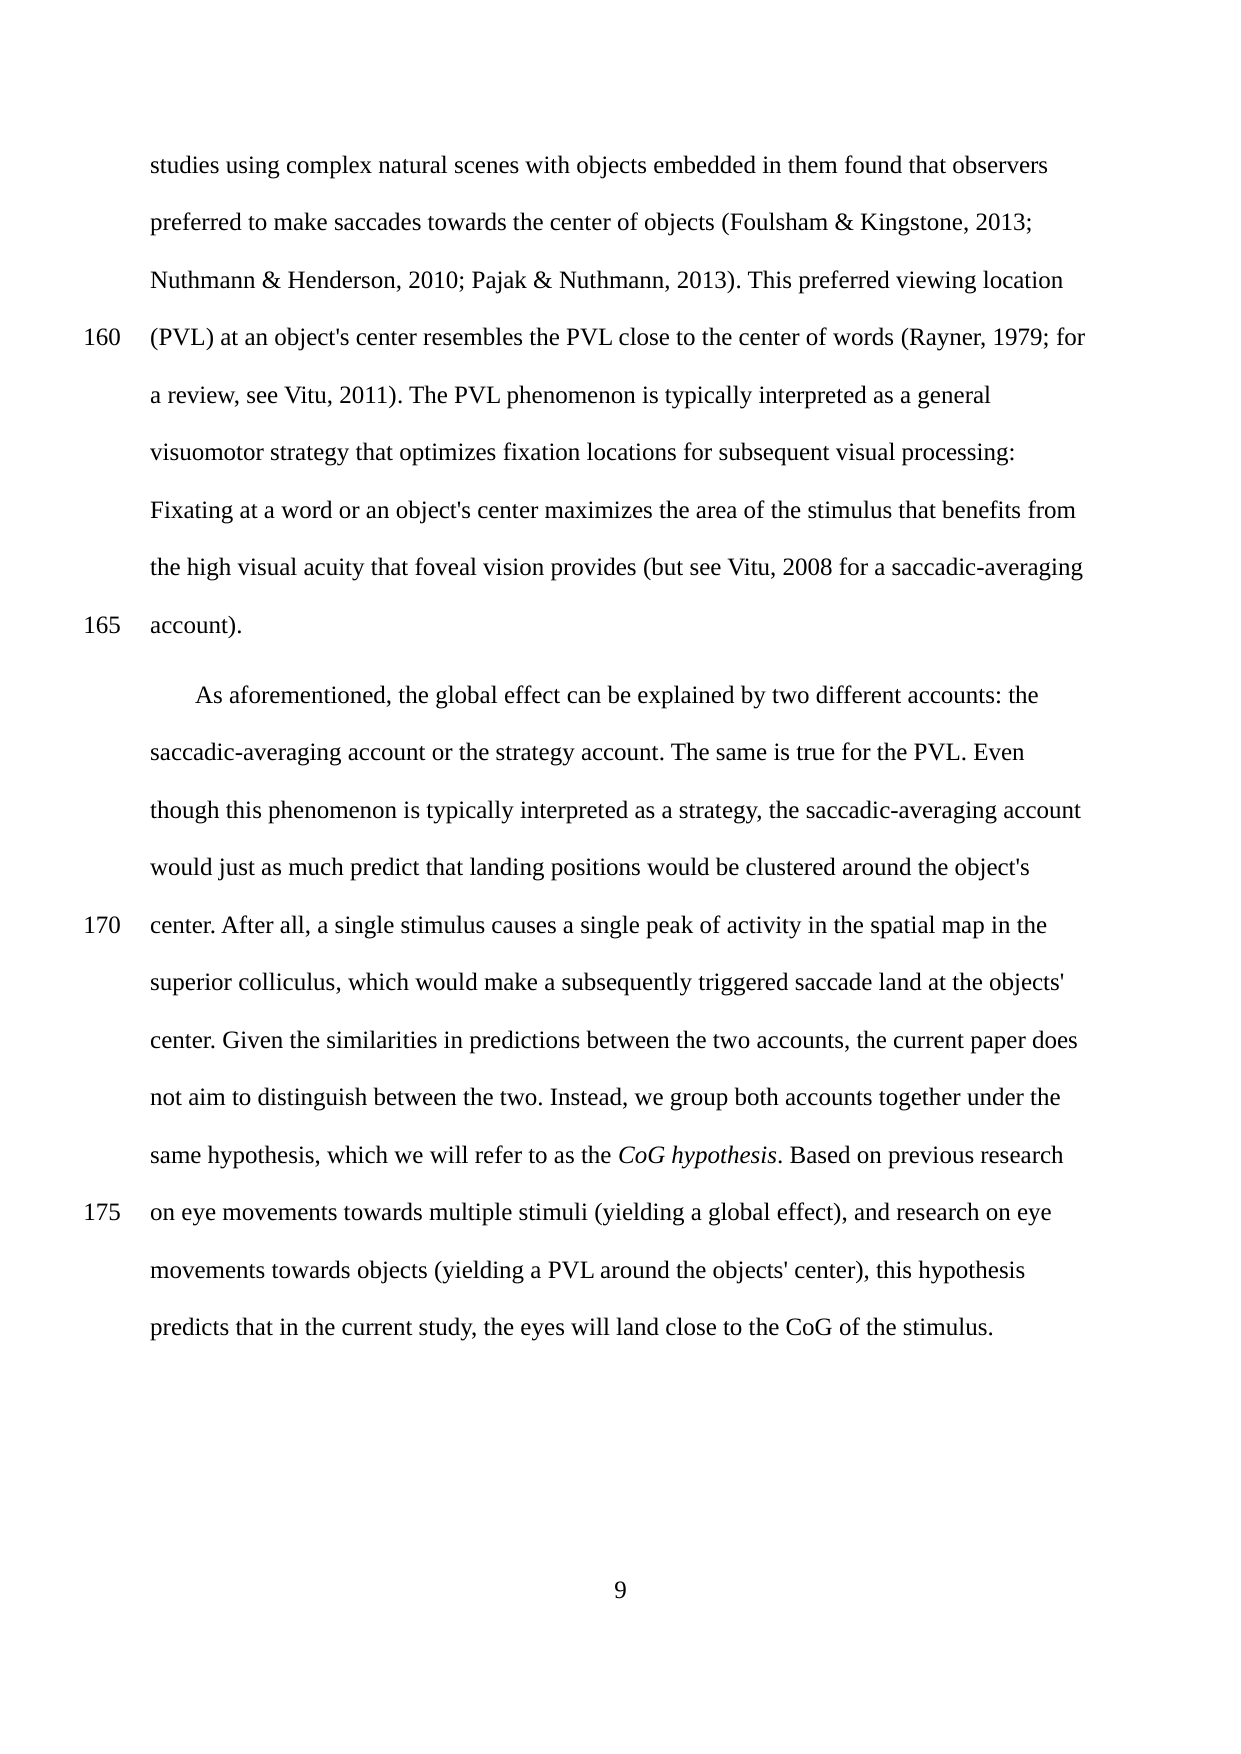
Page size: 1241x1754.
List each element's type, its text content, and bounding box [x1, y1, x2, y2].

text studies using complex natural scenes with objects embedded in them found that observers preferred to make saccades towards the center of objects (Foulsham & Kingstone, 2013; Nuthmann & Henderson, 2010; Pajak & Nuthmann, 2013). This preferred viewing location (PVL) at an object's center resembles the PVL close to the center of words (Rayner, 1979; for a review, see Vitu, 2011). The PVL phenomenon is typically interpreted as a general visuomotor strategy that optimizes fixation locations for subsequent visual processing: Fixating at a word or an object's center maximizes the area of the stimulus that benefits from the high visual acuity that foveal vision provides (but see Vitu, 2008 for a saccadic-averaging account). [150, 150, 1091, 639]
text As aforementioned, the global effect can be explained by two different accounts: the saccadic-averaging account or the strategy account. The same is true for the PVL. Even though this phenomenon is typically interpreted as a strategy, the saccadic-averaging account would just as much predict that landing positions would be clustered around the object's center. After all, a single stimulus causes a single peak of activity in the spatial map in the superior colliculus, which would make a subsequently triggered saccade land at the objects' center. Given the similarities in predictions between the two accounts, the current paper does not aim to distinguish between the two. Instead, we group both accounts together under the same hypothesis, which we will refer to as the CoG hypothesis. Based on previous research on eye movements towards multiple stimuli (yielding a global effect), and research on eye movements towards objects (yielding a PVL around the objects' center), this hypothesis predicts that in the current study, the eyes will land close to the CoG of the stimulus. [150, 680, 1091, 1341]
